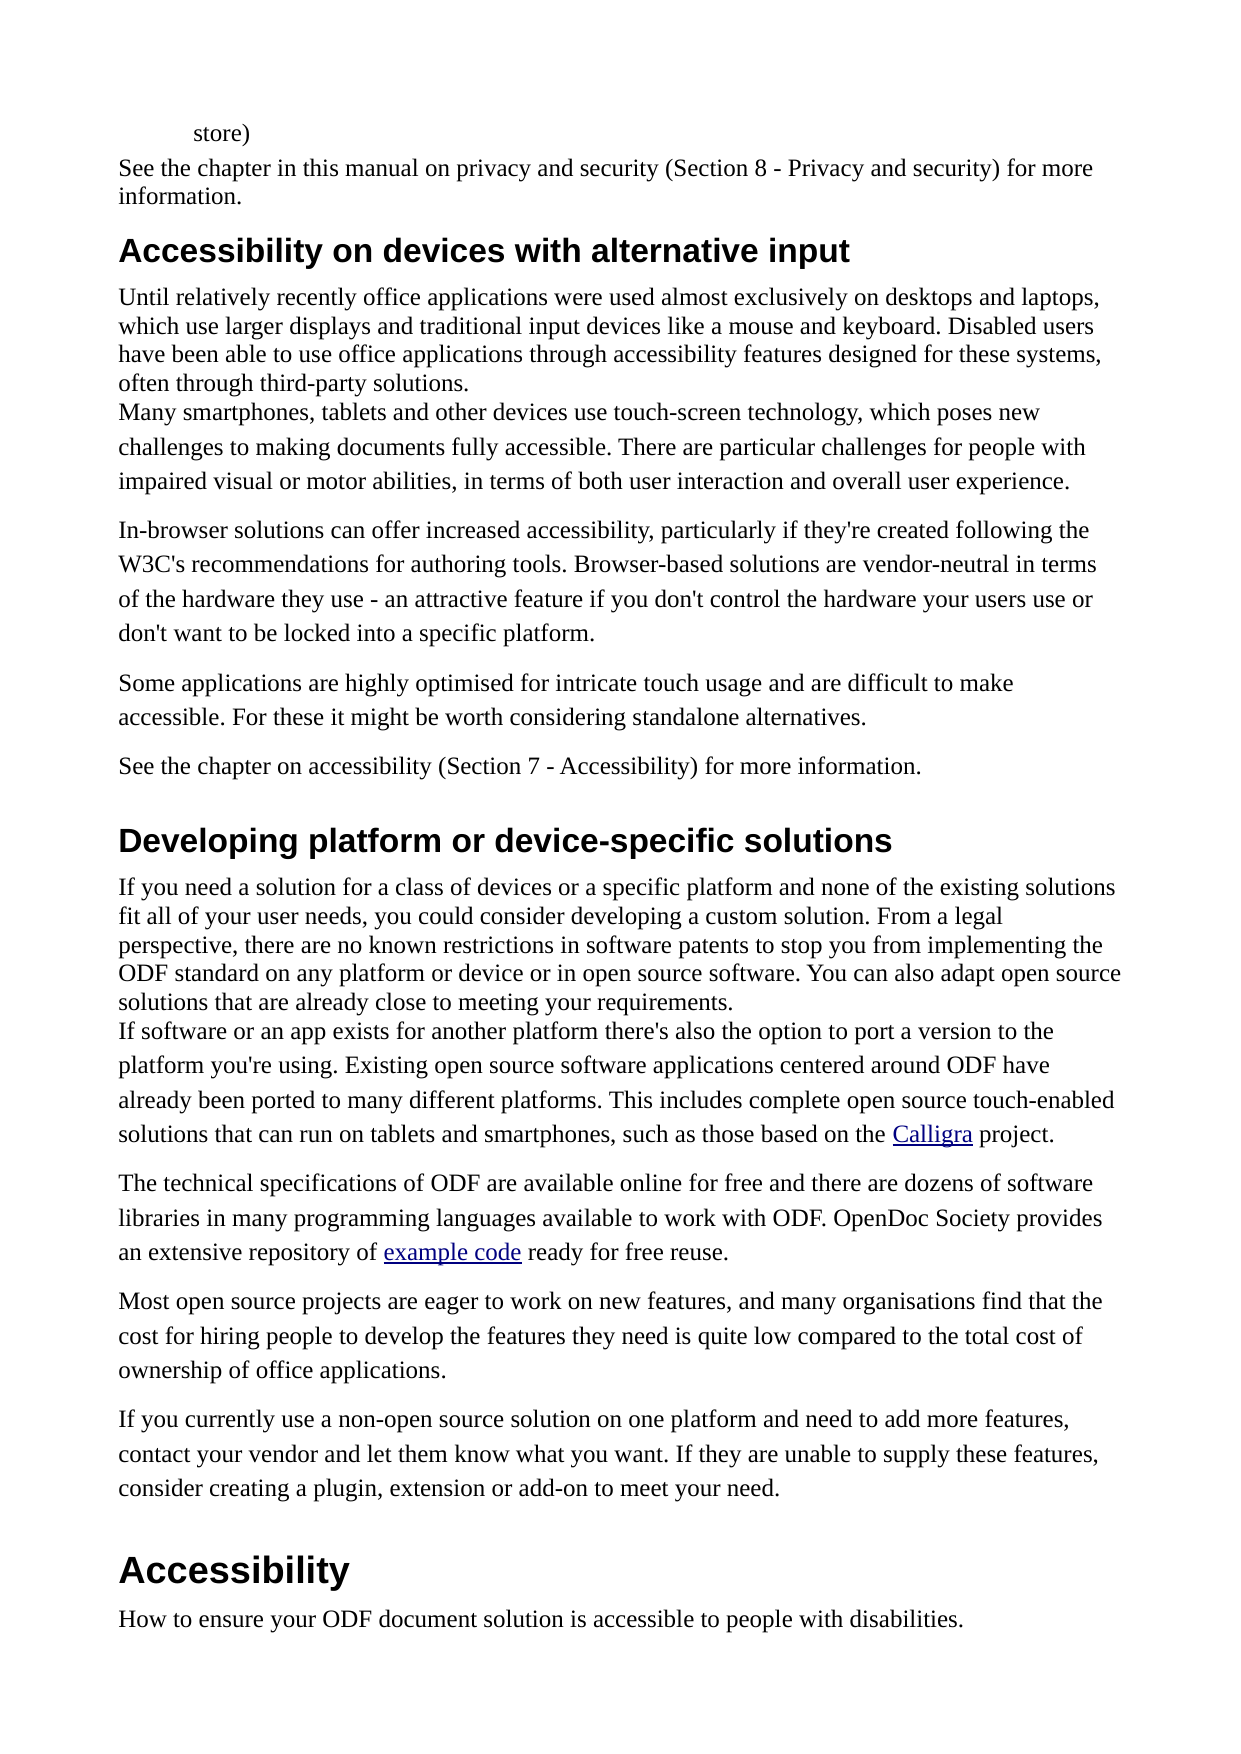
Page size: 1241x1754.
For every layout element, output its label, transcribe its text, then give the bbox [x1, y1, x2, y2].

text See the chapter in this manual on privacy and security (Section 8 - Privacy and security) for more information. [118, 153, 1122, 210]
subtitle Accessibility [118, 1547, 1122, 1591]
text Many smartphones, tablets and other devices use touch-screen technology, which poses new challenges to making documents fully accessible. There are particular challenges for people with impaired visual or motor abilities, in terms of both user interaction and overall user experience. [118, 397, 1122, 495]
text Until relatively recently office applications were used almost exclusively on desktops and laptops, which use larger displays and traditional input devices like a mouse and keyboard. Disabled users have been able to use office applications through accessibility features designed for these systems, often through third-party solutions. [118, 282, 1122, 397]
text If you need a solution for a class of devices or a specific platform and none of the existing solutions fit all of your user needs, you could consider developing a custom solution. From a legal perspective, there are no known restrictions in software patents to stop you from implementing the ODF standard on any platform or device or in open source software. You can also adapt open source solutions that are already close to meeting your requirements. [118, 872, 1122, 1016]
text If software or an app exists for another platform there's also the option to port a version to the platform you're using. Existing open source software applications centered around ODF have already been ported to many different platforms. This includes complete open source touch-enabled solutions that can run on tablets and smartphones, such as those based on the Calligra project. [118, 1016, 1122, 1148]
list store) [156, 118, 1122, 147]
text In-browser solutions can offer increased accessibility, particularly if they're created following the W3C's recommendations for authoring tools. Browser-based solutions are vendor-neutral in terms of the hardware they use - an attractive feature if you don't control the hardware your users use or don't want to be locked into a specific platform. [118, 515, 1122, 647]
subtitle Accessibility on devices with alternative input [118, 231, 1122, 269]
text If you currently use a non-open source solution on one platform and need to add more features, contact your vendor and let them know what you want. If they are unable to supply these features, consider creating a plugin, extension or add-on to meet your need. [118, 1404, 1122, 1502]
text How to ensure your ODF document solution is accessible to people with disabilities. [118, 1604, 1122, 1632]
text The technical specifications of ODF are available online for free and there are dozens of software libraries in many programming languages available to work with ODF. OpenDoc Society provides an extensive repository of example code ready for free reuse. [118, 1168, 1122, 1266]
subtitle Developing platform or device-specific solutions [118, 821, 1122, 860]
text Most open source projects are eager to work on new features, and many organisations find that the cost for hiring people to develop the features they need is quite low compared to the total cost of ownership of office applications. [118, 1286, 1122, 1384]
text See the chapter on accessibility (Section 7 - Accessibility) for more information. [118, 751, 1122, 780]
text Some applications are highly optimised for intricate touch usage and are difficult to make accessible. For these it might be worth considering standalone alternatives. [118, 668, 1122, 731]
